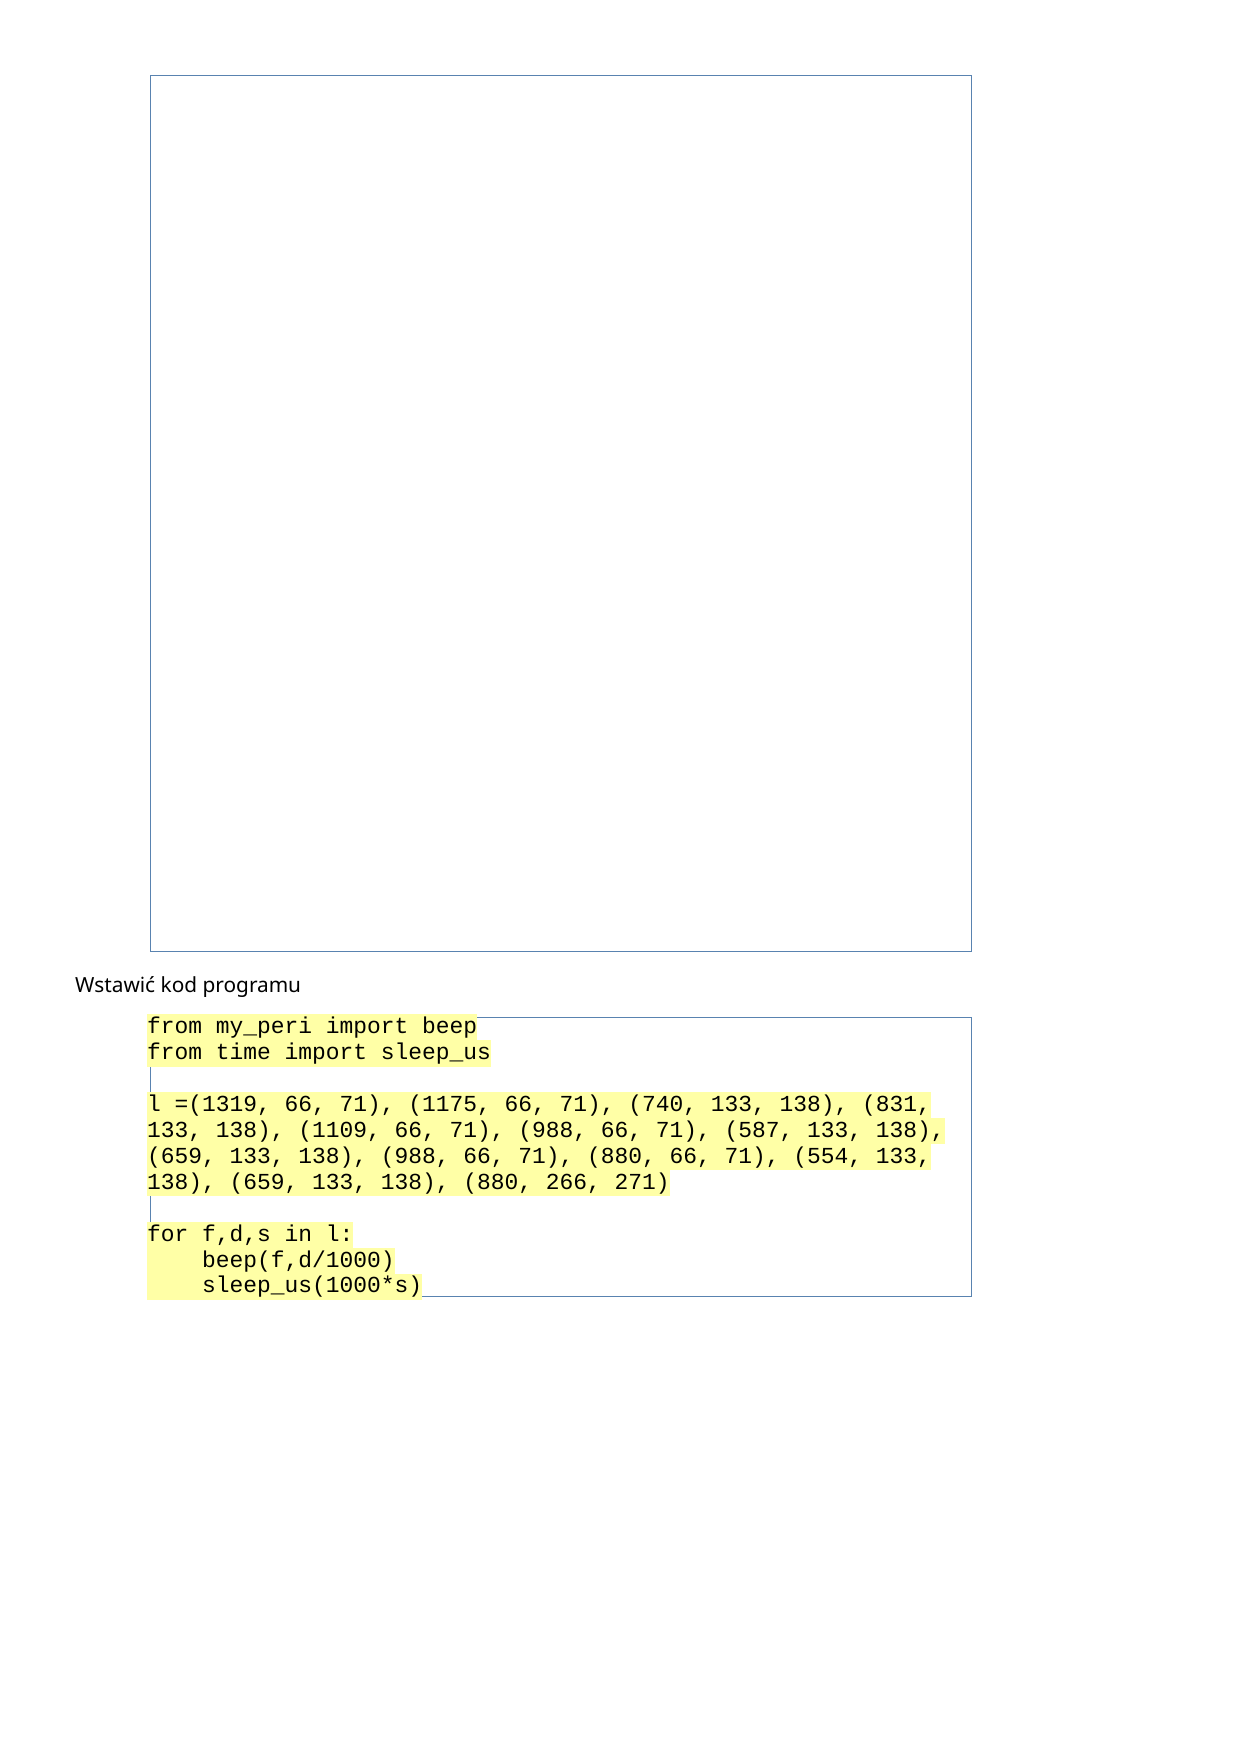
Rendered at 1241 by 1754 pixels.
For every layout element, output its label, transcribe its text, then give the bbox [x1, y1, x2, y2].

text Wstawić kod programu [75, 970, 1165, 998]
